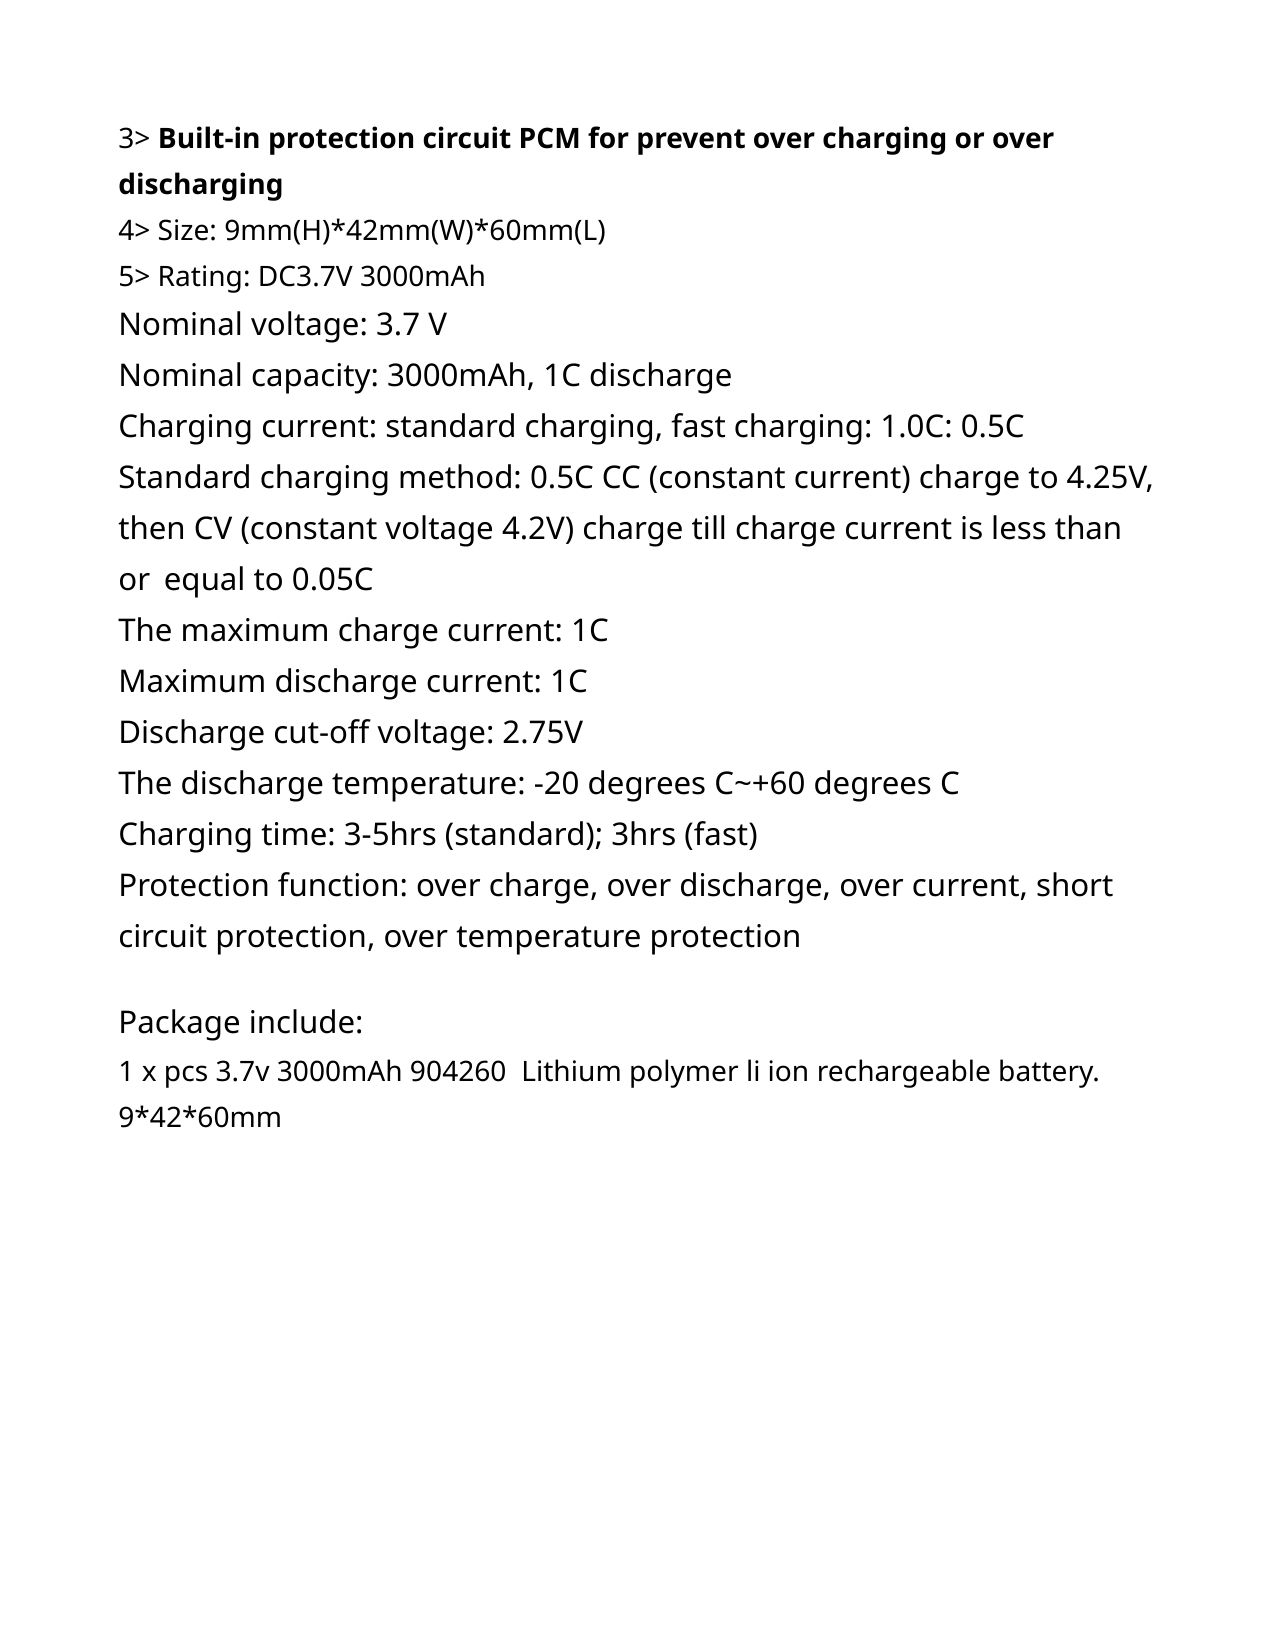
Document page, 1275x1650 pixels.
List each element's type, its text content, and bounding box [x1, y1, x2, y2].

text Discharge cut-off voltage: 2.75V [118, 710, 1157, 753]
text 1 x pcs 3.7v 3000mAh 904260 Lithium polymer li ion rechargeable battery. 9*42*60mm [118, 1051, 1157, 1135]
text Standard charging method: 0.5C CC (constant current) charge to 4.25V, then CV (constant voltage 4.2V) charge till charge current is less than or equal to 0.05C [118, 455, 1157, 600]
text The maximum charge current: 1C [118, 608, 1157, 651]
text 3> Built-in protection circuit PCM for prevent over charging or over discharging [118, 118, 1157, 202]
text 4> Size: 9mm(H)*42mm(W)*60mm(L) [118, 210, 1157, 248]
text 5> Rating: DC3.7V 3000mAh [118, 256, 1157, 294]
text Nominal capacity: 3000mAh, 1C discharge [118, 353, 1157, 396]
text Protection function: over charge, over discharge, over current, short circuit protection, over temperature protection [118, 863, 1157, 957]
text The discharge temperature: -20 degrees C~+60 degrees C [118, 761, 1157, 804]
text Maximum discharge current: 1C [118, 659, 1157, 702]
text Package include: [118, 1000, 1157, 1042]
text Charging time: 3-5hrs (standard); 3hrs (fast) [118, 812, 1157, 855]
text Charging current: standard charging, fast charging: 1.0C: 0.5C [118, 404, 1157, 447]
text Nominal voltage: 3.7 V [118, 302, 1157, 344]
